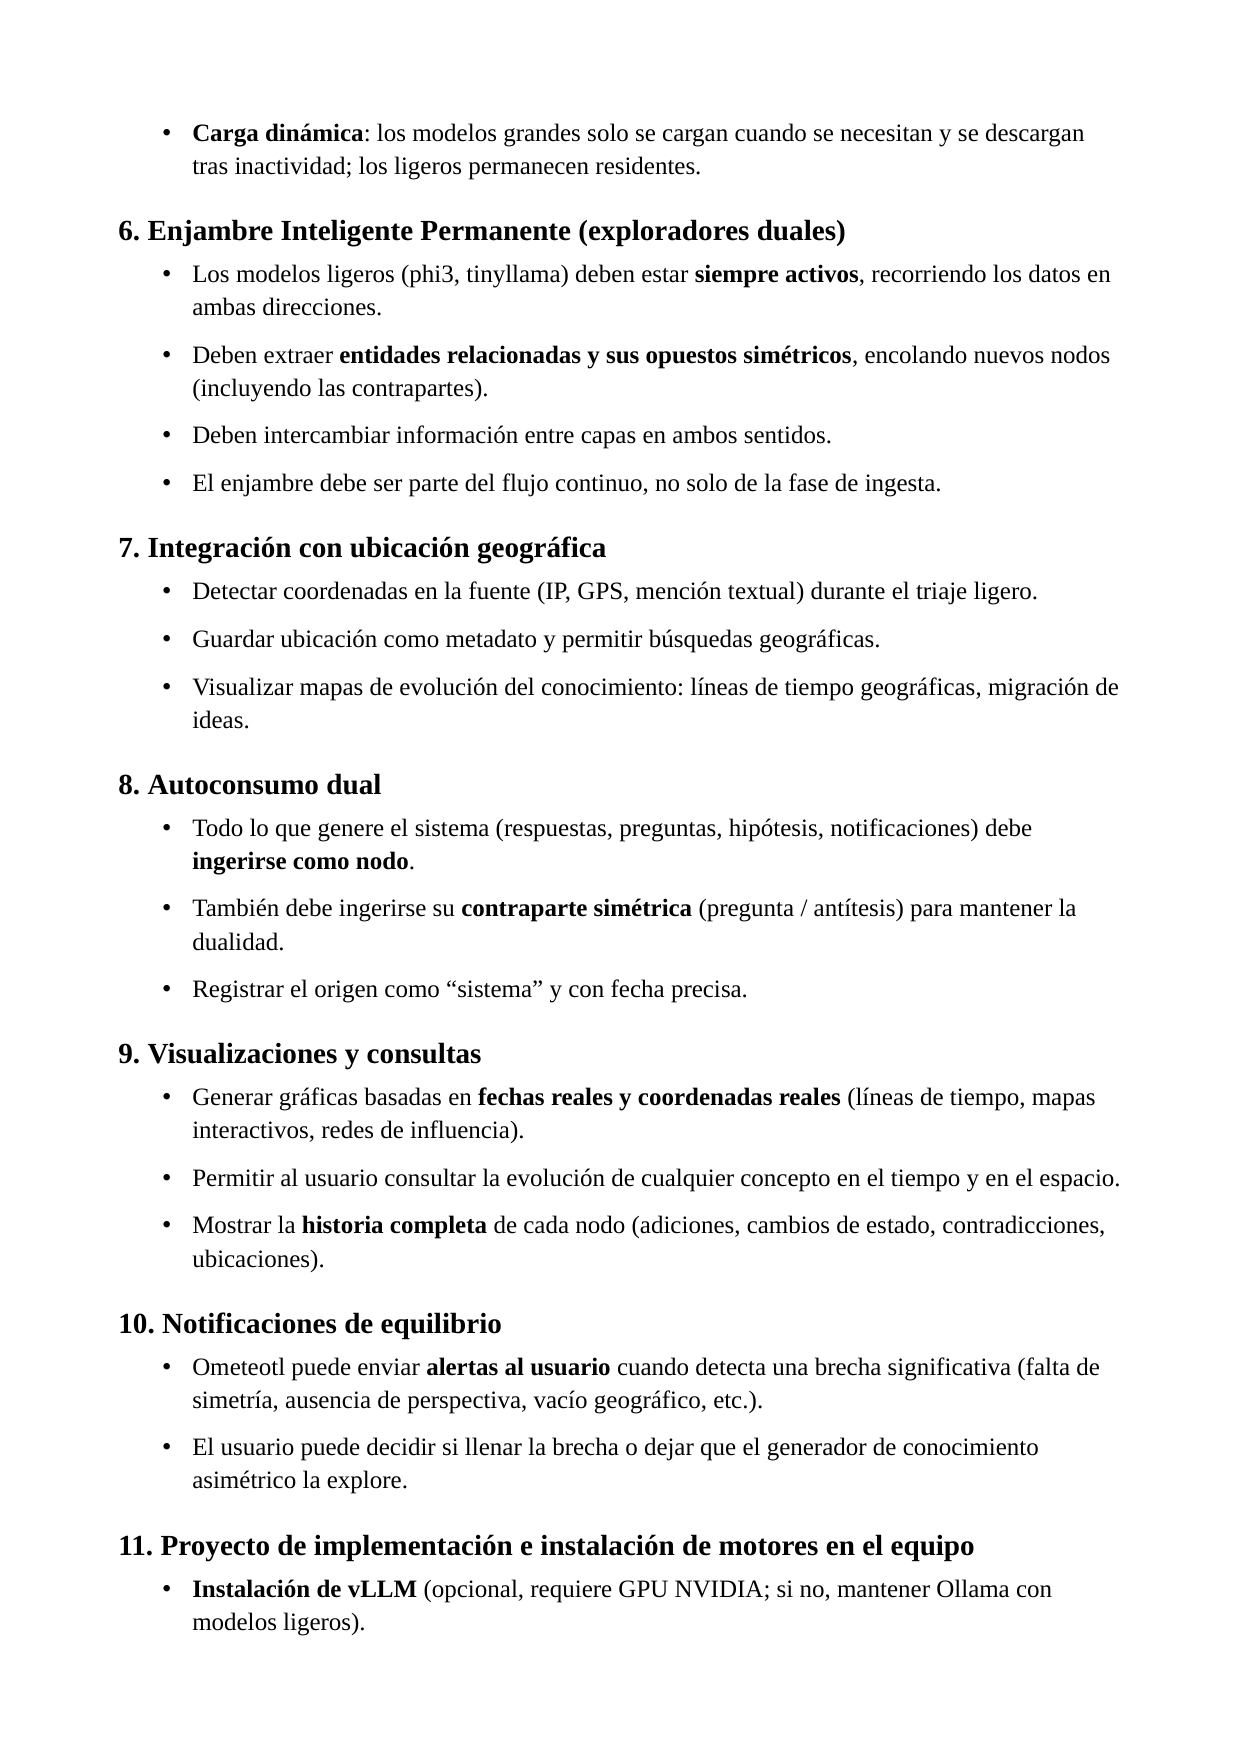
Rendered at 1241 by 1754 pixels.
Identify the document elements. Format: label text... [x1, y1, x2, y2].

list Los modelos ligeros (phi3, tinyllama) deben estar siempre activos, recorriendo los datos en ambas direcciones. [162, 259, 1122, 321]
list Registrar el origen como “sistema” y con fecha precisa. [162, 974, 1122, 1003]
list Carga dinámica: los modelos grandes solo se cargan cuando se necesitan y se descargan tras inactividad; los ligeros permanecen residentes. [162, 118, 1122, 180]
subtitle 7. Integración con ubicación geográfica [118, 530, 1122, 564]
list Generar gráficas basadas en fechas reales y coordenadas reales (líneas de tiempo, mapas interactivos, redes de influencia). [162, 1082, 1122, 1144]
list Visualizar mapas de evolución del conocimiento: líneas de tiempo geográficas, migración de ideas. [162, 672, 1122, 733]
subtitle 6. Enjambre Inteligente Permanente (exploradores duales) [118, 213, 1122, 247]
list Ometeotl puede enviar alertas al usuario cuando detecta una brecha significativa (falta de simetría, ausencia de perspectiva, vacío geográfico, etc.). [162, 1352, 1122, 1414]
subtitle 8. Autoconsumo dual [118, 767, 1122, 800]
subtitle 10. Notificaciones de equilibrio [118, 1306, 1122, 1339]
subtitle 11. Proyecto de implementación e instalación de motores en el equipo [118, 1528, 1122, 1561]
list El usuario puede decidir si llenar la brecha o dejar que el generador de conocimiento asimétrico la explore. [162, 1432, 1122, 1494]
list El enjambre debe ser parte del flujo continuo, no solo de la fase de ingesta. [162, 468, 1122, 497]
list Deben extraer entidades relacionadas y sus opuestos simétricos, encolando nuevos nodos (incluyendo las contrapartes). [162, 340, 1122, 402]
list Deben intercambiar información entre capas en ambos sentidos. [162, 421, 1122, 449]
list También debe ingerirse su contraparte simétrica (pregunta / antítesis) para mantener la dualidad. [162, 893, 1122, 955]
list Detectar coordenadas en la fuente (IP, GPS, mención textual) durante el triaje ligero. [162, 576, 1122, 605]
list Guardar ubicación como metadato y permitir búsquedas geográficas. [162, 624, 1122, 653]
list Instalación de vLLM (opcional, requiere GPU NVIDIA; si no, mantener Ollama con modelos ligeros). [162, 1574, 1122, 1636]
list Permitir al usuario consultar la evolución de cualquier concepto en el tiempo y en el espacio. [162, 1163, 1122, 1192]
list Mostrar la historia completa de cada nodo (adiciones, cambios de estado, contradicciones, ubicaciones). [162, 1211, 1122, 1272]
list Todo lo que genere el sistema (respuestas, preguntas, hipótesis, notificaciones) debe ingerirse como nodo. [162, 813, 1122, 875]
subtitle 9. Visualizaciones y consultas [118, 1036, 1122, 1070]
